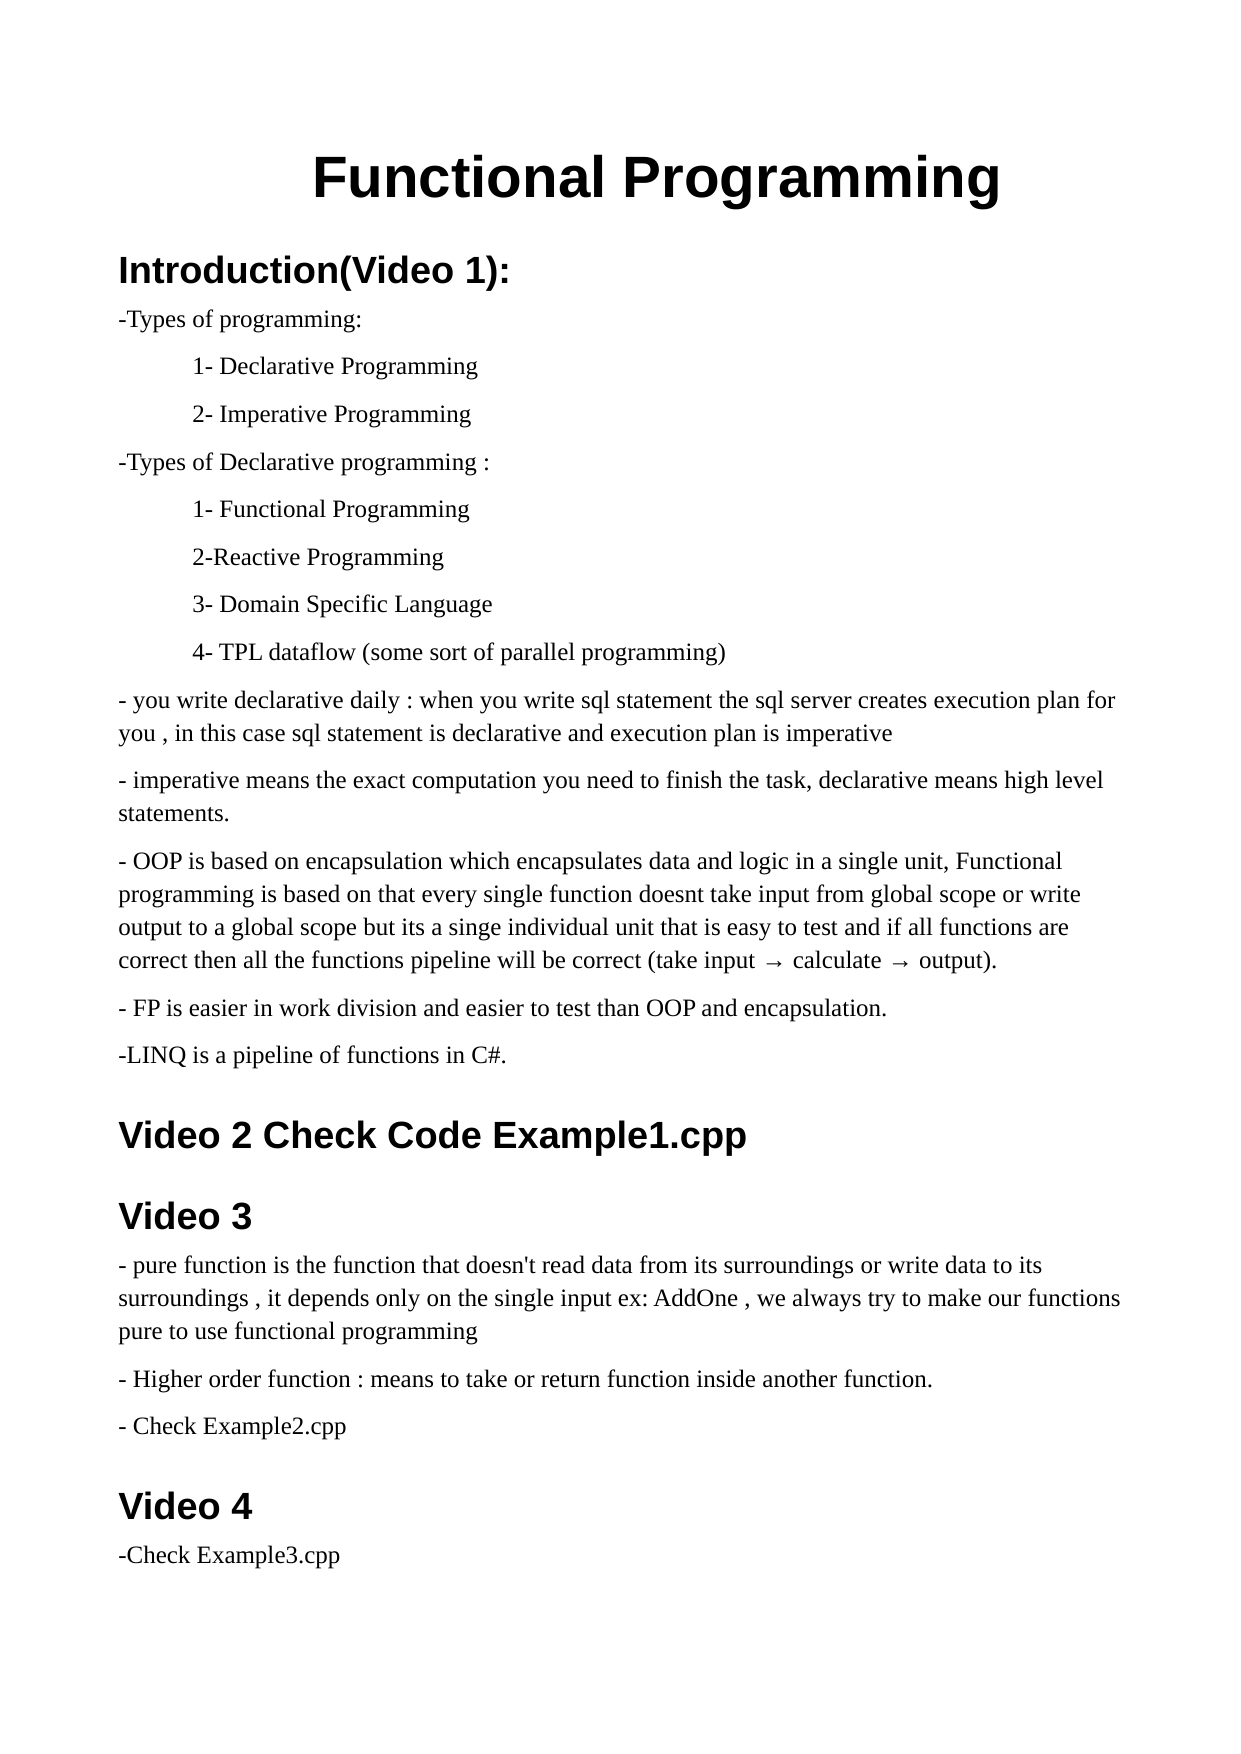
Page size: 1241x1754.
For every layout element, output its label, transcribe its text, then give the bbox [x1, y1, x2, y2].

text - FP is easier in work division and easier to test than OOP and encapsulation. [118, 993, 1122, 1021]
subtitle Introduction(Video 1): [118, 248, 1122, 291]
text -Types of Declarative programming : [118, 447, 1122, 475]
text -Check Example3.cpp [118, 1540, 1122, 1569]
text 3- Domain Specific Language [118, 589, 1122, 618]
text - pure function is the function that doesn't read data from its surroundings or write data to its surroundings , it depends only on the single input ex: AddOne , we always try to make our functions pure to use functional programming [118, 1250, 1122, 1345]
text - Check Example2.cpp [118, 1411, 1122, 1440]
text -Types of programming: [118, 304, 1122, 333]
text - Higher order function : means to take or return function inside another function. [118, 1364, 1122, 1392]
text 4- TPL dataflow (some sort of parallel programming) [118, 637, 1122, 666]
text - imperative means the exact computation you need to finish the task, declarative means high level statements. [118, 765, 1122, 827]
text 1- Functional Programming [118, 494, 1122, 523]
text - OOP is based on encapsulation which encapsulates data and logic in a single unit, Functional programming is based on that every single function doesnt take input from global scope or write output to a global scope but its a singe individual unit that is easy to test and if all functions are correct then all the functions pipeline will be correct (take input → calculate → output). [118, 846, 1122, 974]
text 1- Declarative Programming [118, 351, 1122, 380]
text -LINQ is a pipeline of functions in C#. [118, 1040, 1122, 1069]
title Functional Programming [118, 143, 1122, 210]
text 2-Reactive Programming [118, 542, 1122, 571]
subtitle Video 4 [118, 1484, 1122, 1528]
text - you write declarative daily : when you write sql statement the sql server creates execution plan for you , in this case sql statement is declarative and execution plan is imperative [118, 685, 1122, 746]
subtitle Video 2 Check Code Example1.cpp [118, 1113, 1122, 1156]
subtitle Video 3 [118, 1194, 1122, 1238]
text 2- Imperative Programming [118, 399, 1122, 428]
